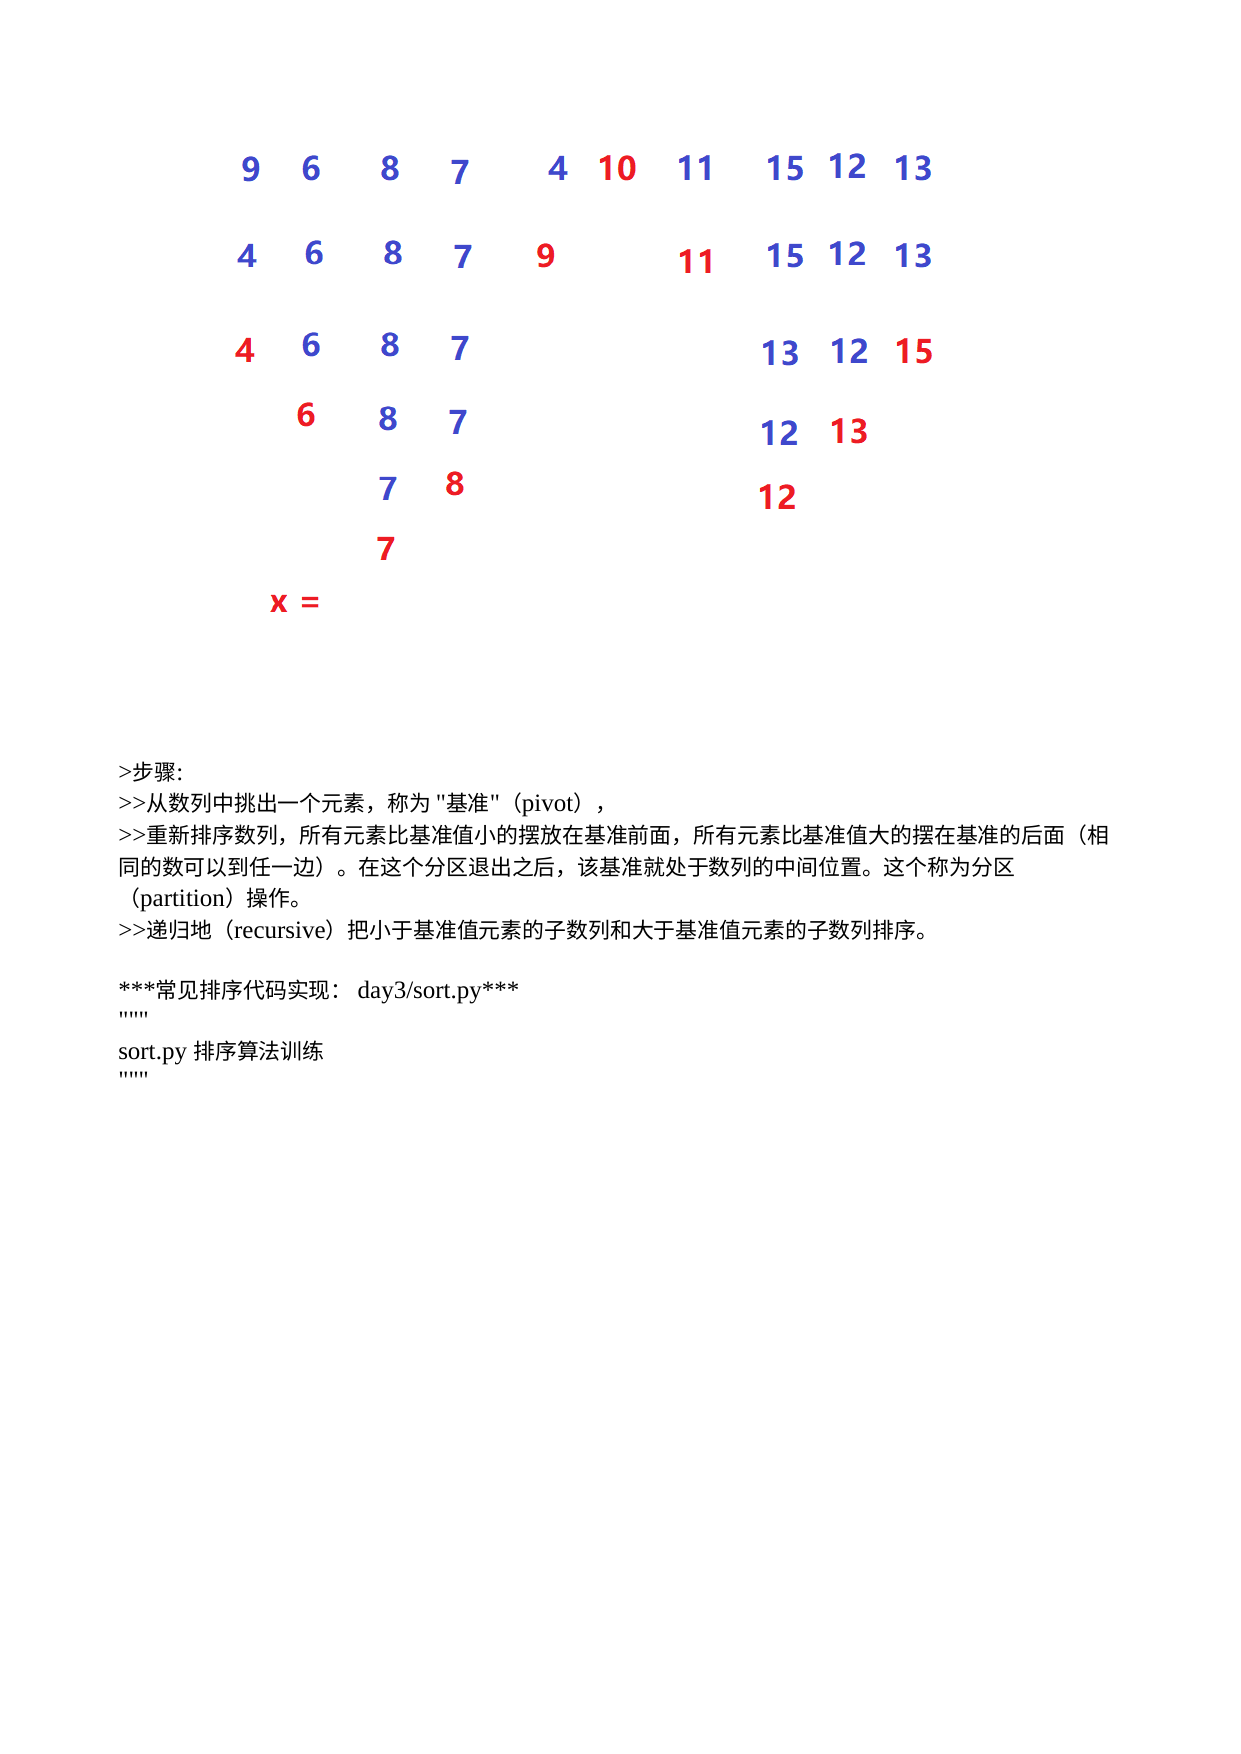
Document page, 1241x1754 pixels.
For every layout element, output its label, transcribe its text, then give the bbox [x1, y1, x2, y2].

text >>重新排序数列，所有元素比基准值小的摆放在基准前面，所有元素比基准值大的摆在基准的后面（相同的数可以到任一边）。在这个分区退出之后，该基准就处于数列的中间位置。这个称为分区（partition）操作。 [118, 818, 1122, 913]
text """ [118, 1065, 1122, 1094]
text >>递归地（recursive）把小于基准值元素的子数列和大于基准值元素的子数列排序。 [118, 913, 1122, 944]
text sort.py 排序算法训练 [118, 1034, 1122, 1065]
text ***常见排序代码实现： day3/sort.py*** [118, 973, 1122, 1005]
text >步骤: [118, 754, 1122, 786]
picture [118, 118, 1123, 697]
text """ [118, 1005, 1122, 1034]
text >>从数列中挑出一个元素，称为 "基准"（pivot）， [118, 786, 1122, 818]
